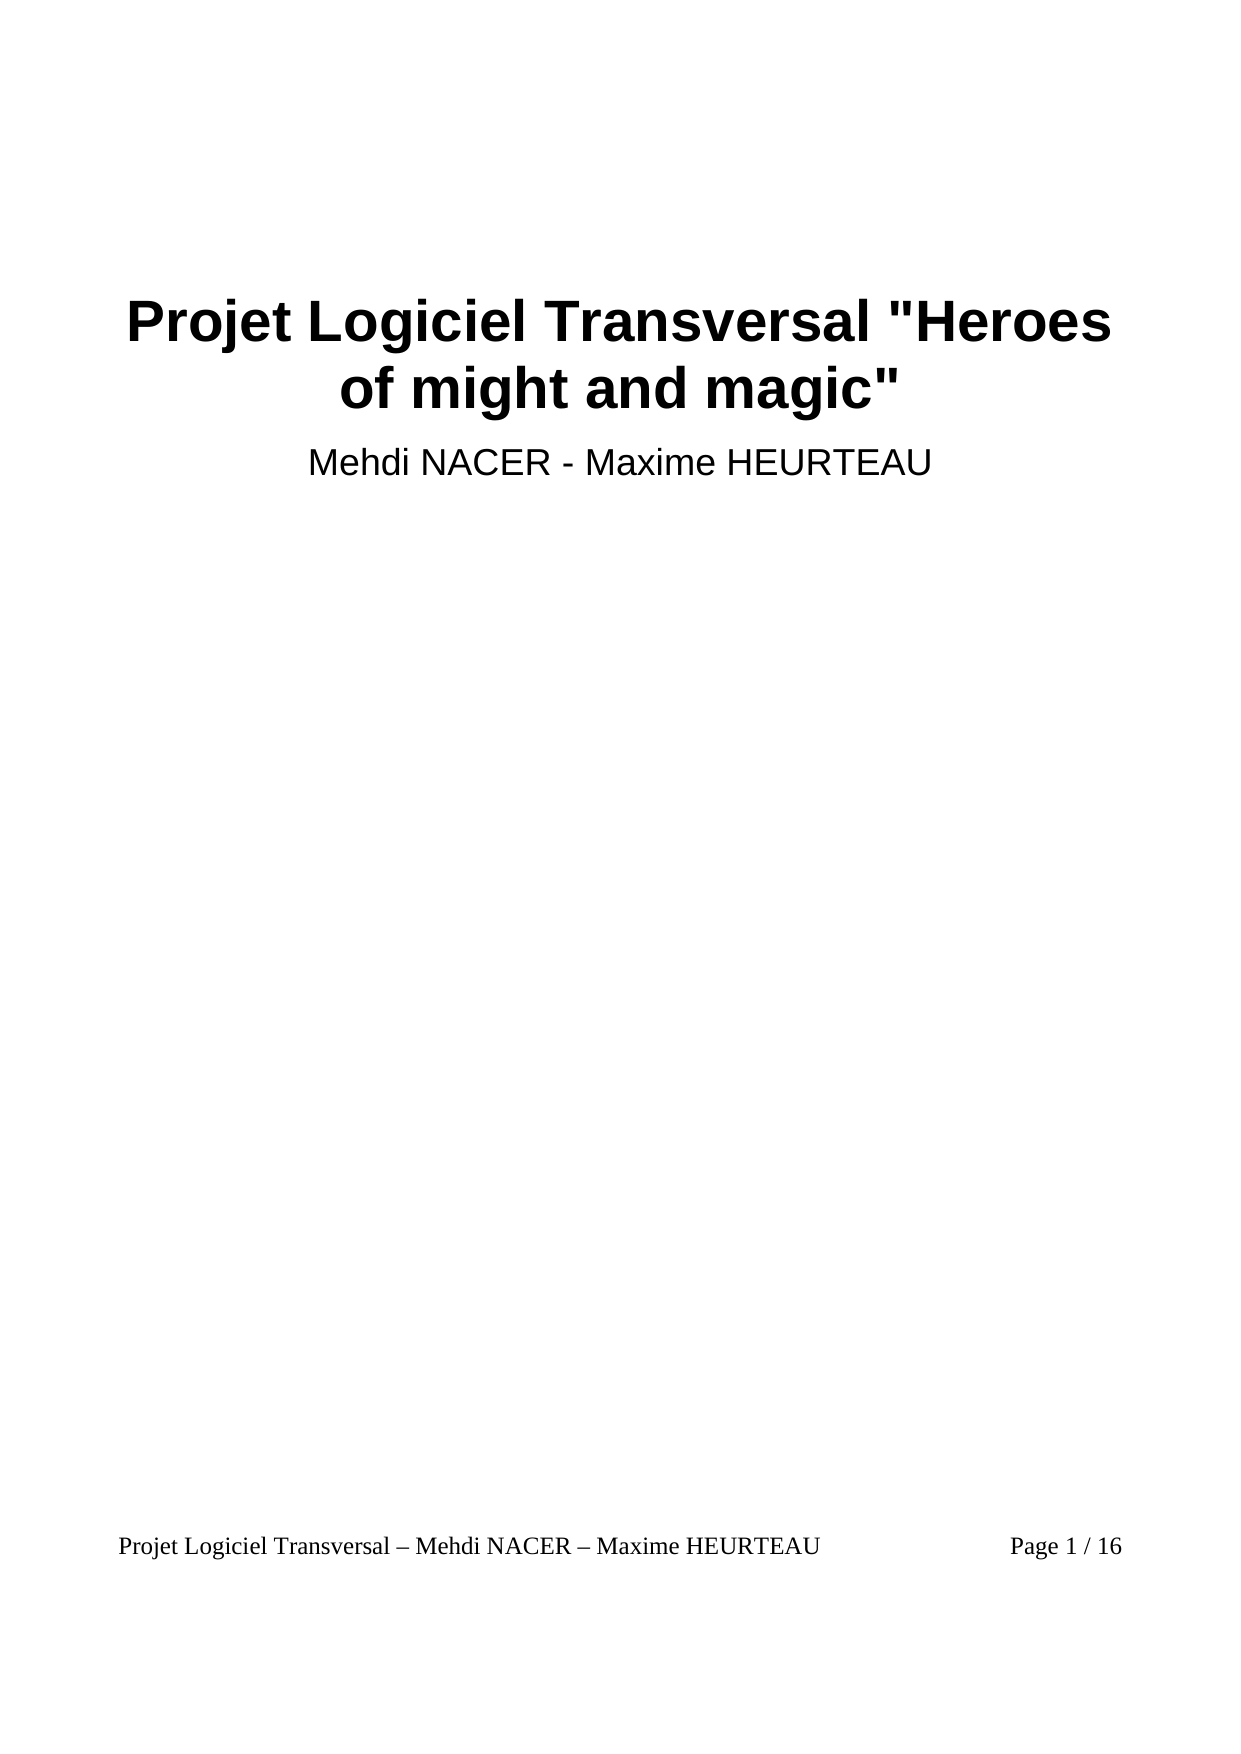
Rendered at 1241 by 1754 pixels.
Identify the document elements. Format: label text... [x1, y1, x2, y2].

title Projet Logiciel Transversal "Heroes of might and magic" [118, 287, 1122, 421]
subtitle Mehdi NACER - Maxime HEURTEAU [118, 440, 1122, 483]
